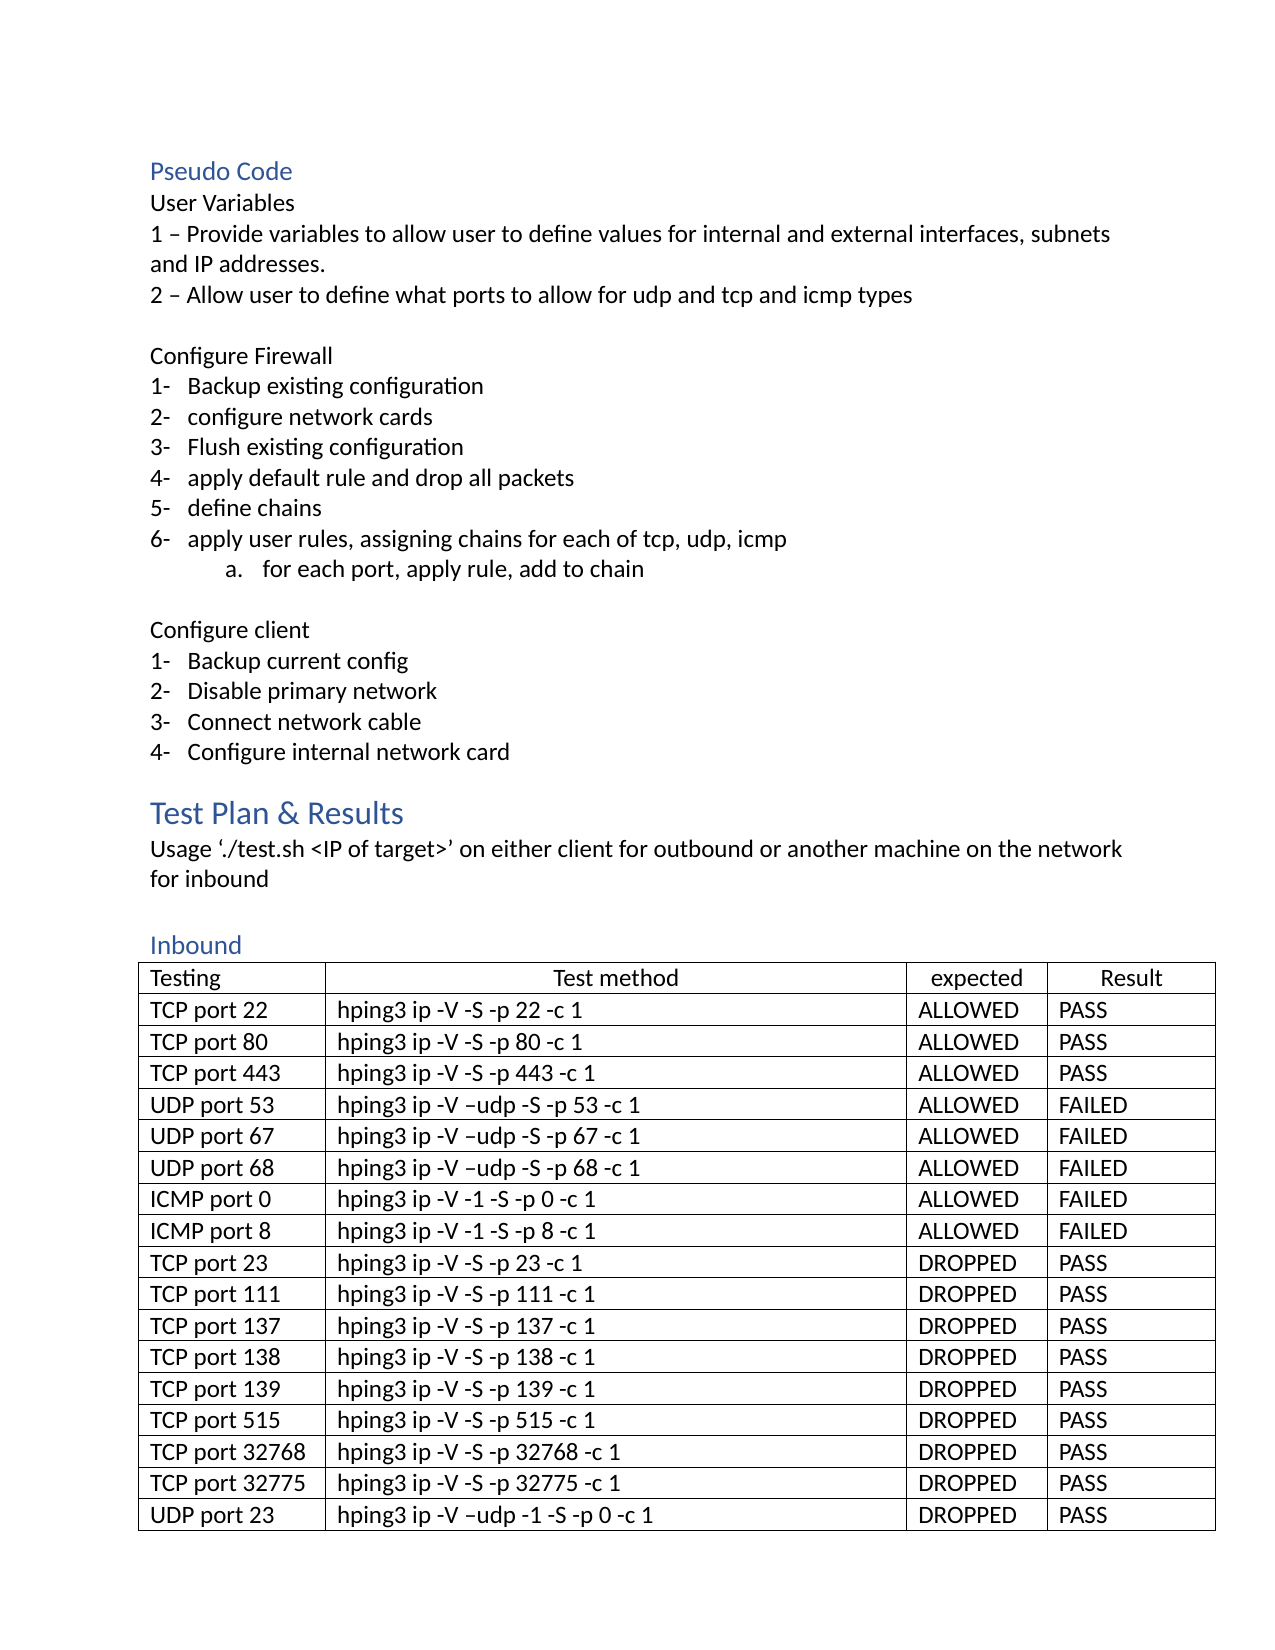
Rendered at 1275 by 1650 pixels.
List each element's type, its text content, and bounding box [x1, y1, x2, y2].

table_cell hping3 ip -V -S -p 80 -c 1 [326, 1026, 906, 1056]
list Connect network cable [150, 706, 1125, 737]
table_cell hping3 ip -V –udp -1 -S -p 0 -c 1 [326, 1499, 906, 1530]
table_cell hping3 ip -V -S -p 443 -c 1 [326, 1057, 906, 1088]
table_cell UDP port 23 [139, 1499, 325, 1530]
table_cell TCP port 515 [139, 1405, 325, 1435]
table_cell ALLOWED [907, 1152, 1047, 1182]
list Backup current config [150, 645, 1125, 676]
table_cell hping3 ip -V -S -p 515 -c 1 [326, 1405, 906, 1435]
subtitle Pseudo Code [150, 154, 1125, 187]
table_cell ALLOWED [907, 1184, 1047, 1214]
table_cell ALLOWED [907, 1215, 1047, 1246]
list Disable primary network [150, 676, 1125, 706]
table_cell ALLOWED [907, 1120, 1047, 1151]
text Configure client [150, 614, 1125, 645]
table_cell FAILED [1048, 1215, 1215, 1246]
table_cell hping3 ip -V -S -p 138 -c 1 [326, 1341, 906, 1372]
text 1 – Provide variables to allow user to define values for internal and external interfaces, subnets and IP addresses. [150, 218, 1125, 279]
table_cell UDP port 68 [139, 1152, 325, 1182]
table_cell hping3 ip -V -S -p 32768 -c 1 [326, 1436, 906, 1467]
list configure network cards [150, 401, 1125, 431]
table_cell DROPPED [907, 1341, 1047, 1372]
list Configure internal network card [150, 737, 1125, 767]
table_cell DROPPED [907, 1405, 1047, 1435]
list apply default rule and drop all packets [150, 462, 1125, 492]
list apply user rules, assigning chains for each of tcp, udp, icmp [150, 523, 1125, 553]
list for each port, apply rule, add to chain [225, 553, 1125, 584]
table_cell ICMP port 8 [139, 1215, 325, 1246]
table_cell hping3 ip -V –udp -S -p 68 -c 1 [326, 1152, 906, 1182]
table_cell PASS [1048, 1247, 1215, 1277]
table_cell TCP port 22 [139, 994, 325, 1025]
table_cell TCP port 32775 [139, 1468, 325, 1498]
table_cell hping3 ip -V –udp -S -p 53 -c 1 [326, 1089, 906, 1119]
list define chains [150, 492, 1125, 523]
table_cell TCP port 32768 [139, 1436, 325, 1467]
table_cell TCP port 137 [139, 1310, 325, 1340]
table_cell hping3 ip -V -S -p 111 -c 1 [326, 1278, 906, 1309]
table_cell DROPPED [907, 1436, 1047, 1467]
table_cell hping3 ip -V -S -p 137 -c 1 [326, 1310, 906, 1340]
table_cell DROPPED [907, 1247, 1047, 1277]
table_cell ALLOWED [907, 1057, 1047, 1088]
table_cell FAILED [1048, 1152, 1215, 1182]
table_cell TCP port 139 [139, 1373, 325, 1403]
table_cell hping3 ip -V -1 -S -p 0 -c 1 [326, 1184, 906, 1214]
table_cell PASS [1048, 994, 1215, 1025]
table_cell TCP port 80 [139, 1026, 325, 1056]
table_cell FAILED [1048, 1120, 1215, 1151]
table_cell PASS [1048, 1278, 1215, 1309]
table_cell hping3 ip -V -S -p 139 -c 1 [326, 1373, 906, 1403]
table_cell TCP port 138 [139, 1341, 325, 1372]
table_cell PASS [1048, 1468, 1215, 1498]
text Usage ‘./test.sh <IP of target>’ on either client for outbound or another machine on the network for inbound [150, 833, 1125, 894]
subtitle Inbound [150, 928, 1125, 962]
table_cell hping3 ip -V -S -p 22 -c 1 [326, 994, 906, 1025]
list Flush existing configuration [150, 431, 1125, 462]
table_header Result [1048, 963, 1215, 993]
table_cell UDP port 67 [139, 1120, 325, 1151]
table_cell DROPPED [907, 1278, 1047, 1309]
table_cell hping3 ip -V -1 -S -p 8 -c 1 [326, 1215, 906, 1246]
text User Variables [150, 187, 1125, 218]
table_cell PASS [1048, 1499, 1215, 1530]
table_cell hping3 ip -V -S -p 32775 -c 1 [326, 1468, 906, 1498]
table_cell PASS [1048, 1436, 1215, 1467]
table_cell TCP port 23 [139, 1247, 325, 1277]
table_cell PASS [1048, 1341, 1215, 1372]
table_cell FAILED [1048, 1184, 1215, 1214]
table_cell PASS [1048, 1057, 1215, 1088]
subtitle Test Plan & Results [150, 792, 1125, 833]
table_cell ALLOWED [907, 994, 1047, 1025]
table_cell FAILED [1048, 1089, 1215, 1119]
table_cell DROPPED [907, 1310, 1047, 1340]
table_header Test method [326, 963, 906, 993]
table_cell ALLOWED [907, 1089, 1047, 1119]
text 2 – Allow user to define what ports to allow for udp and tcp and icmp types [150, 279, 1125, 309]
table_cell DROPPED [907, 1468, 1047, 1498]
table_cell ICMP port 0 [139, 1184, 325, 1214]
table_header Testing [139, 963, 325, 993]
list Backup existing configuration [150, 370, 1125, 401]
table_cell ALLOWED [907, 1026, 1047, 1056]
table_cell TCP port 111 [139, 1278, 325, 1309]
table_cell TCP port 443 [139, 1057, 325, 1088]
text Configure Firewall [150, 340, 1125, 370]
table_cell PASS [1048, 1310, 1215, 1340]
table_cell DROPPED [907, 1373, 1047, 1403]
table_cell hping3 ip -V –udp -S -p 67 -c 1 [326, 1120, 906, 1151]
table_cell DROPPED [907, 1499, 1047, 1530]
table_cell hping3 ip -V -S -p 23 -c 1 [326, 1247, 906, 1277]
table_header expected [907, 963, 1047, 993]
table_cell PASS [1048, 1026, 1215, 1056]
table_cell UDP port 53 [139, 1089, 325, 1119]
table_cell PASS [1048, 1405, 1215, 1435]
table_cell PASS [1048, 1373, 1215, 1403]
